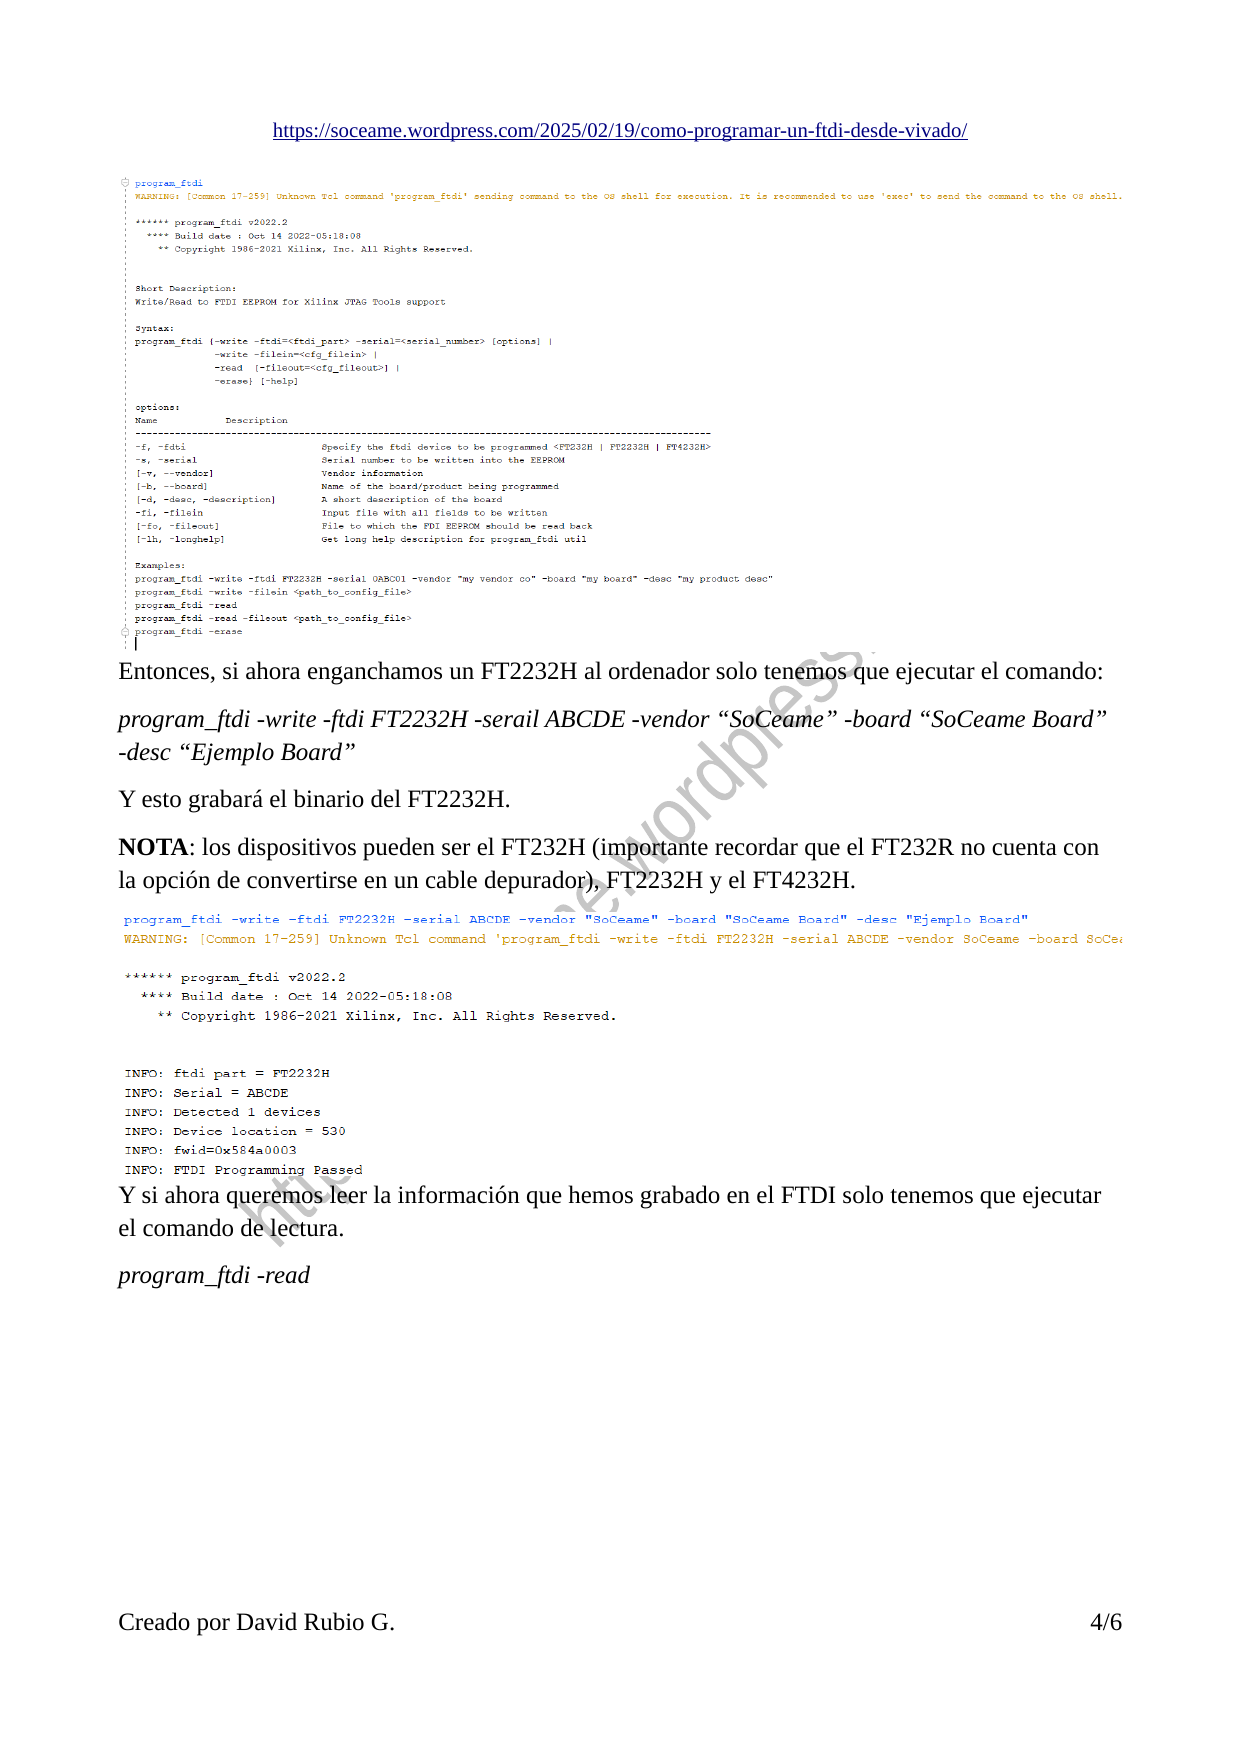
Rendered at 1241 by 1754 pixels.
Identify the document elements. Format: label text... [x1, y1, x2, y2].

text NOTA: los dispositivos pueden ser el FT232H (importante recordar que el FT232R no cuenta con la opción de convertirse en un cable depurador), FT2232H y el FT4232H. [629, 832, 1122, 894]
picture [118, 177, 1123, 652]
picture [118, 912, 1123, 1176]
text Y esto grabará el binario del FT2232H. [118, 784, 698, 813]
text NOTA: los dispositivos pueden ser el FT232H (importante recordar que el FT232R no cuenta con la opción de convertirse en un cable depurador), FT2232H y el FT4232H. [118, 832, 653, 894]
text Entonces, si ahora enganchamos un FT2232H al ordenador solo tenemos que ejecutar el comando: [118, 652, 1122, 685]
text [689, 784, 1122, 813]
text program_ftdi -read [118, 1261, 1122, 1289]
text program_ftdi -write -ftdi FT2232H -serail ABCDE -vendor “SoCeame” -board “SoCeame Board” -desc “Ejemplo Board” [118, 704, 1122, 766]
text Y si ahora queremos leer la información que hemos grabado en el FTDI solo tenemos que ejecutar el comando de lectura. [118, 1176, 1122, 1242]
